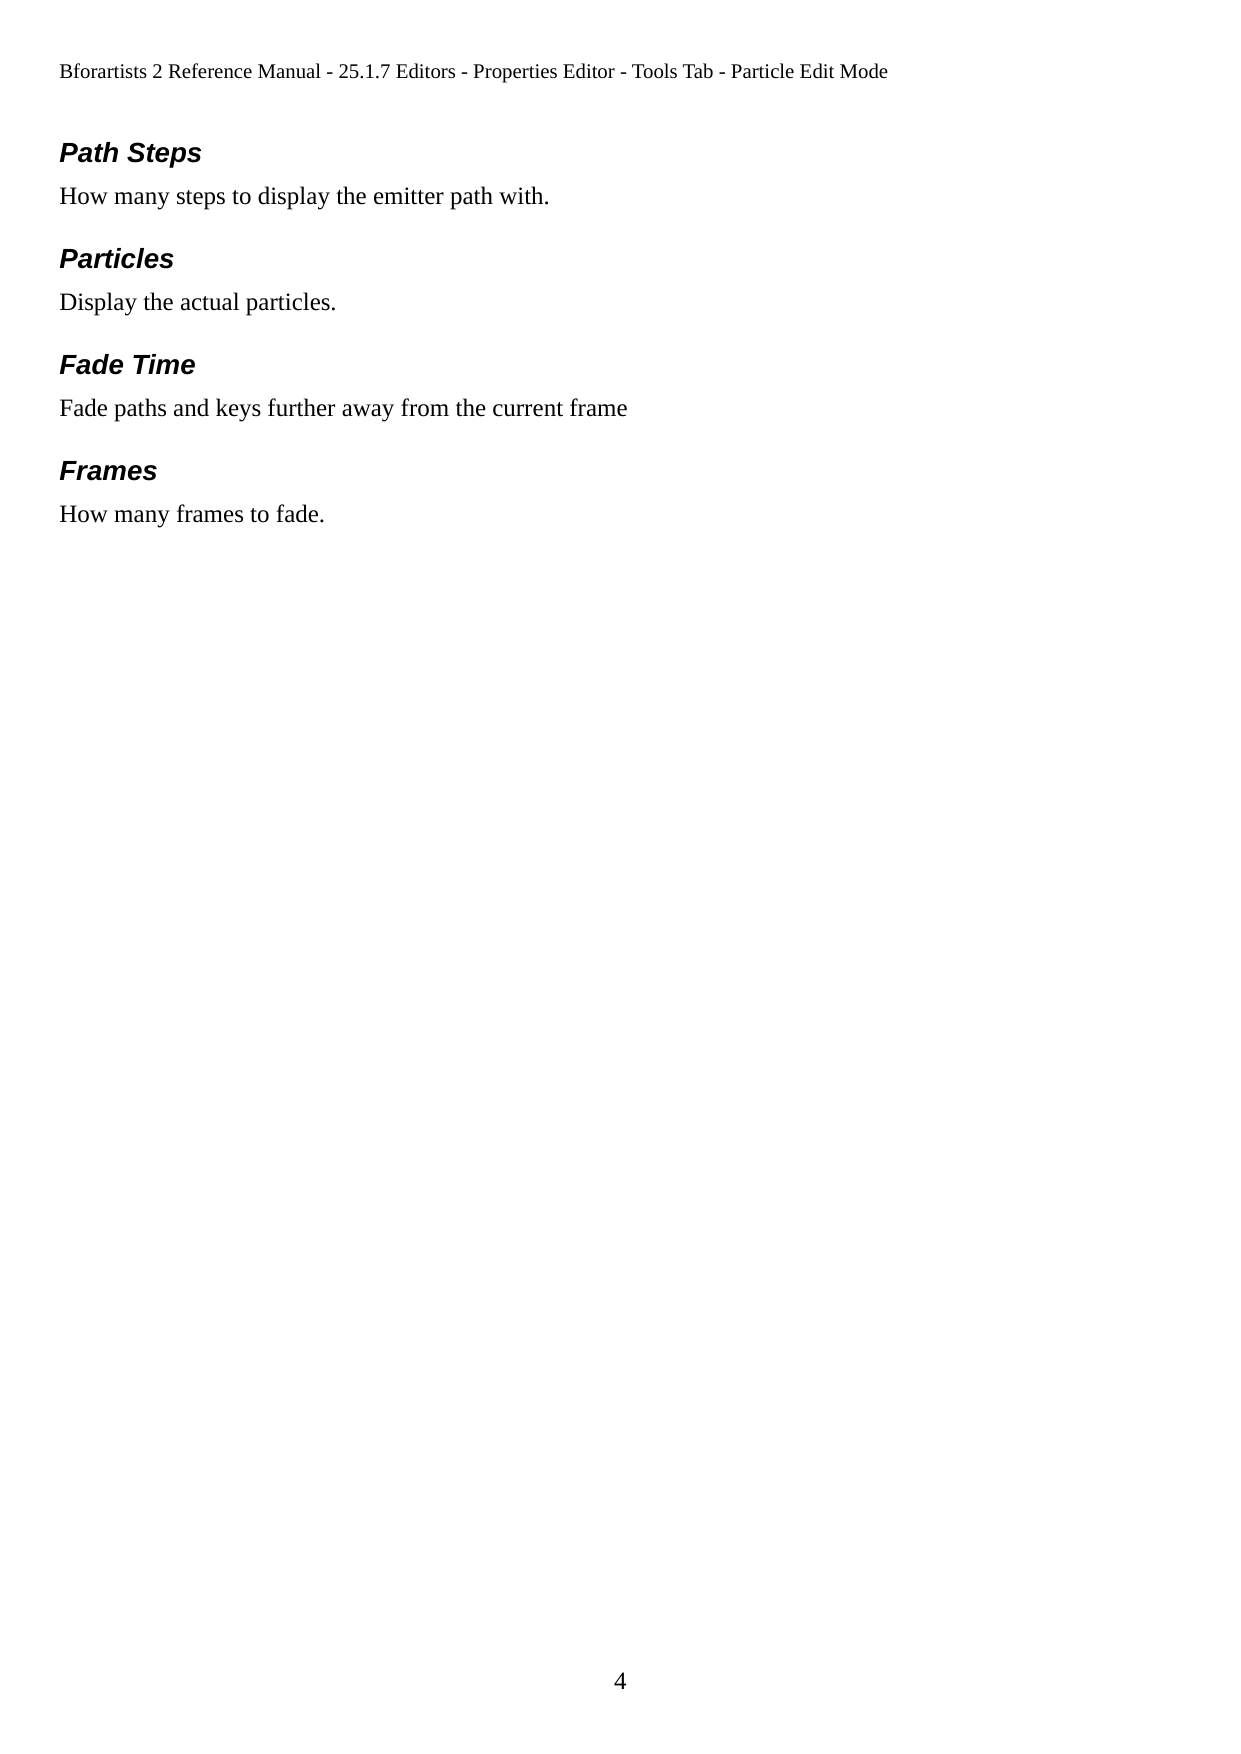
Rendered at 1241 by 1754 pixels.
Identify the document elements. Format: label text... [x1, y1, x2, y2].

subtitle Frames [59, 454, 1181, 486]
subtitle Path Steps [59, 137, 1181, 168]
subtitle Particles [59, 243, 1181, 274]
text Fade paths and keys further away from the current frame [59, 393, 1181, 422]
subtitle Fade Time [59, 348, 1181, 380]
text How many frames to fade. [59, 499, 1181, 528]
text Display the actual particles. [59, 287, 1181, 316]
text How many steps to display the emitter path with. [59, 181, 1181, 210]
